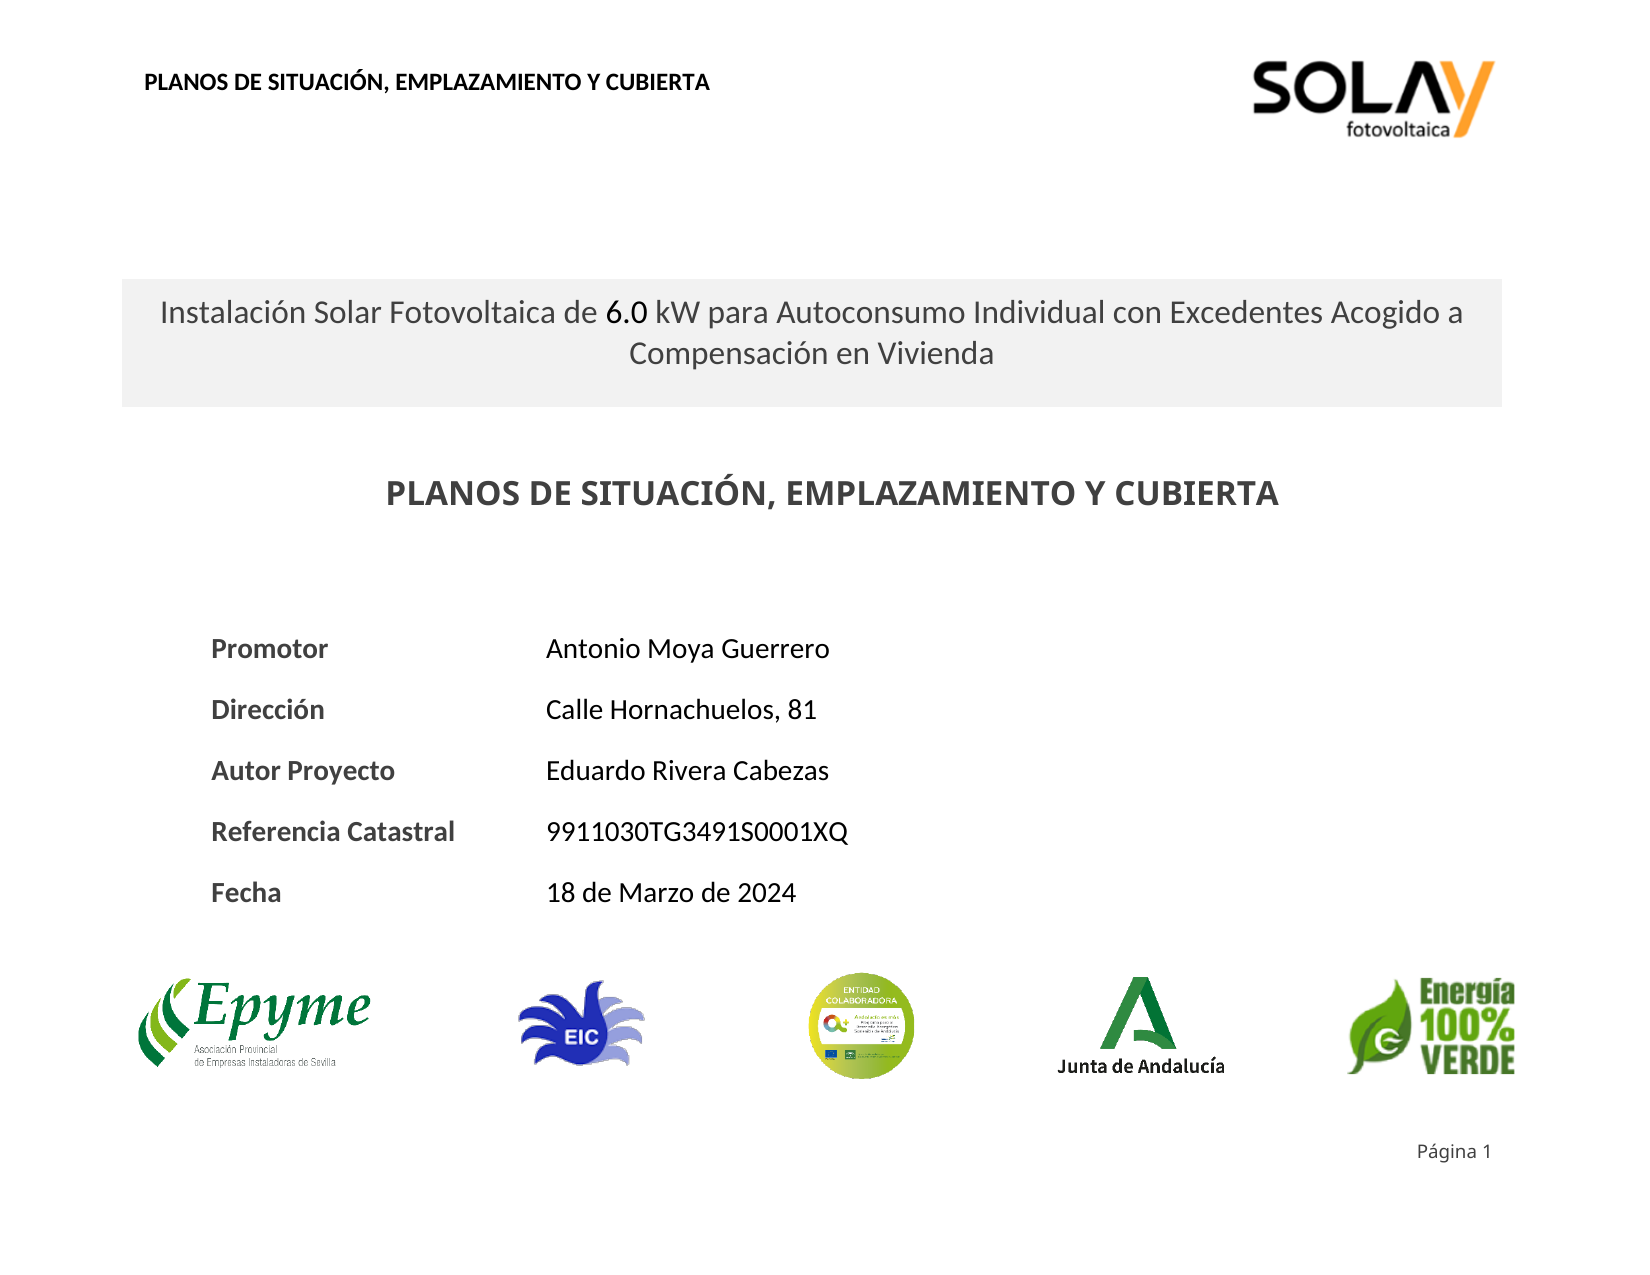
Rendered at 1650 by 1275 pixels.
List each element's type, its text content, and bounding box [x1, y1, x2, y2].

table_header Antonio Moya Guerrero [535, 618, 1465, 679]
text PLANOS DE SITUACIÓN, EMPLAZAMIENTO Y CUBIERTA [74, 470, 1591, 515]
table_header [63, 973, 444, 1109]
table_cell Fecha [200, 861, 534, 922]
table_header Instalación Solar Fotovoltaica de 6.0 kW para Autoconsumo Individual con Excedentes Acogido a Compensación en Vivienda [122, 279, 1502, 407]
table_header [1001, 973, 1281, 1109]
table_cell Referencia Catastral [200, 801, 534, 861]
table_cell 18 de Marzo de 2024 [535, 861, 1465, 922]
table_header Promotor [200, 618, 534, 679]
table_cell Calle Hornachuelos, 81 [535, 679, 1465, 740]
table_cell Eduardo Rivera Cabezas [535, 740, 1465, 801]
table_header [1281, 973, 1580, 1109]
table_cell 9911030TG3491S0001XQ [535, 801, 1465, 861]
table_header [722, 973, 1001, 1109]
table_cell Dirección [200, 679, 534, 740]
table_cell Autor Proyecto [200, 740, 534, 801]
table_header [444, 973, 722, 1109]
